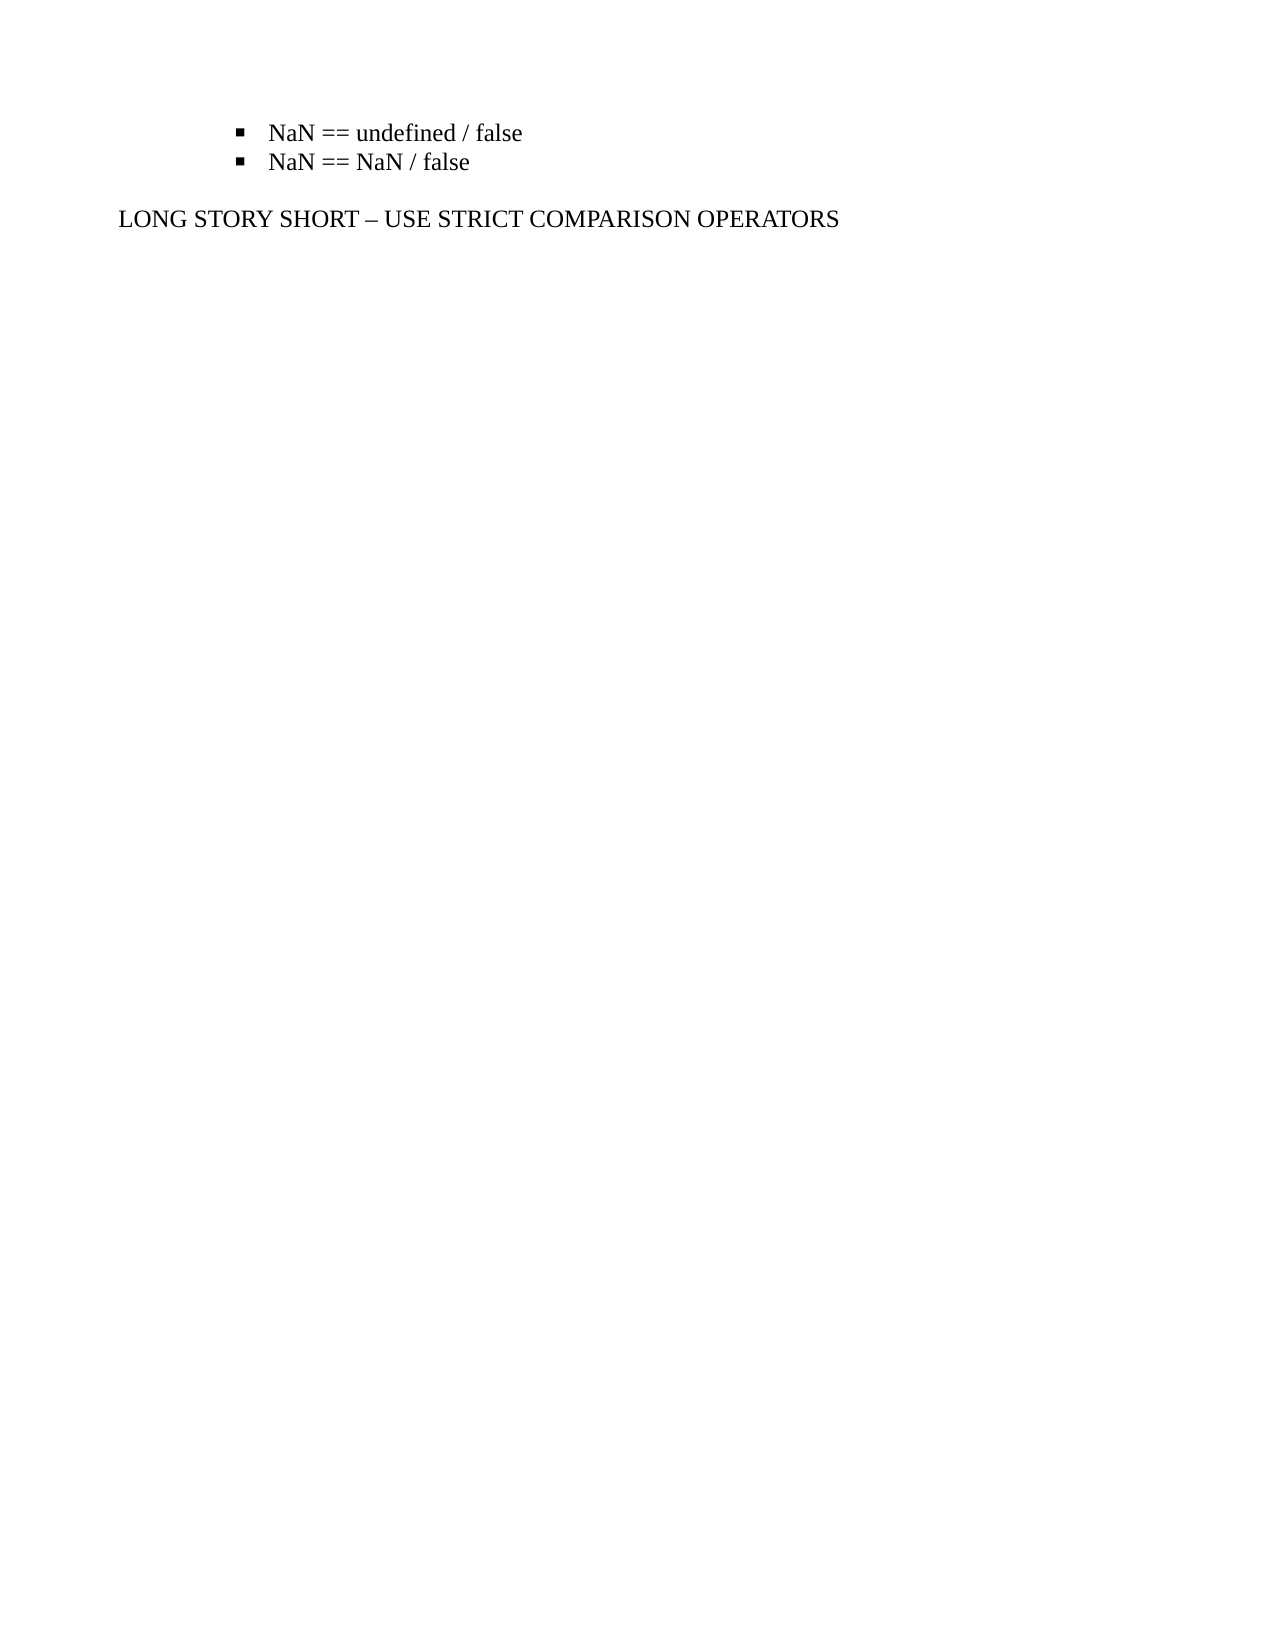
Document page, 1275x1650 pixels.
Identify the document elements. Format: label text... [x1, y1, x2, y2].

list NaN == NaN / false [231, 147, 1157, 176]
text LONG STORY SHORT – USE STRICT COMPARISON OPERATORS [118, 204, 1157, 233]
list NaN == undefined / false [231, 118, 1157, 147]
